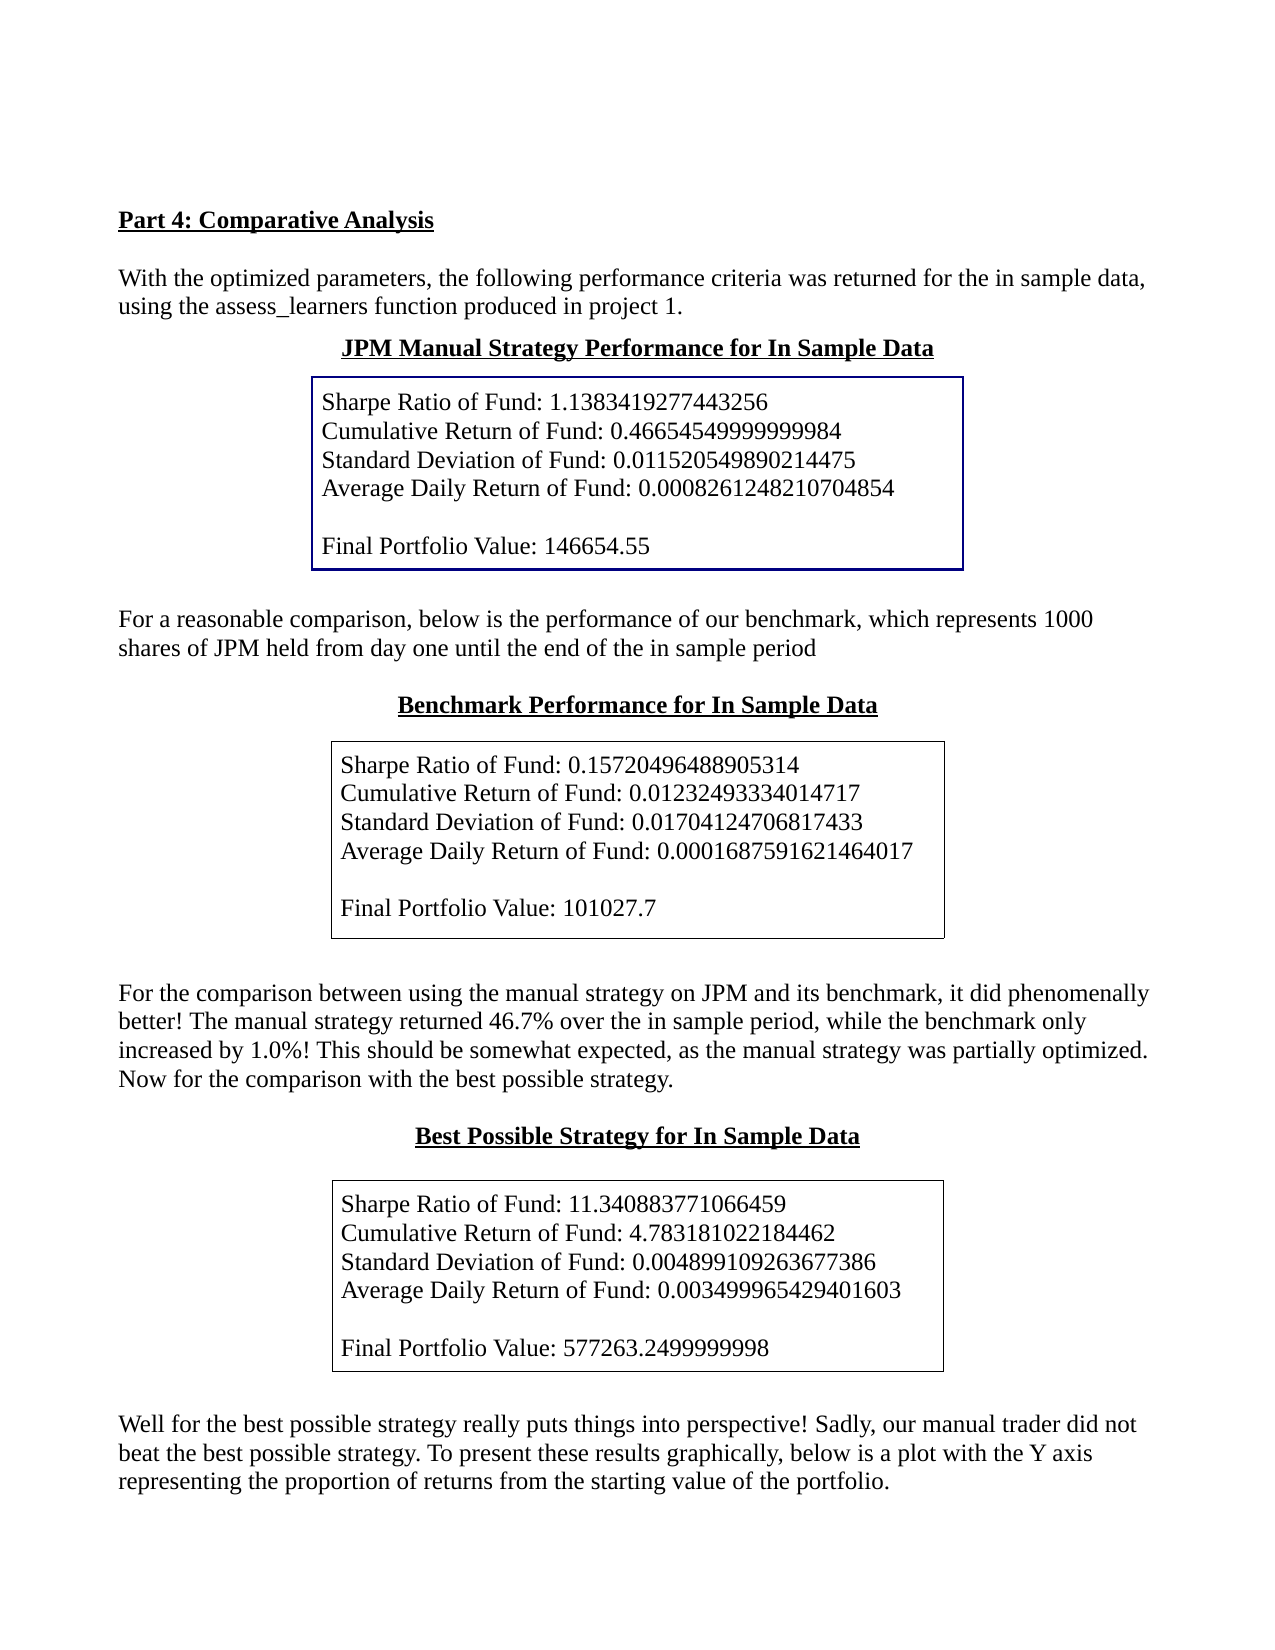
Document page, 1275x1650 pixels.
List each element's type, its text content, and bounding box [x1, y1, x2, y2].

text For a reasonable comparison, below is the performance of our benchmark, which represents 1000 shares of JPM held from day one until the end of the in sample period [118, 604, 1157, 661]
text Sharpe Ratio of Fund: 0.15720496488905314 [340, 750, 935, 778]
text JPM Manual Strategy Performance for In Sample Data [118, 333, 1157, 361]
text Average Daily Return of Fund: 0.0008261248210704854 [321, 473, 953, 502]
text Benchmark Performance for In Sample Data [118, 690, 1157, 719]
text Cumulative Return of Fund: 0.46654549999999984 [321, 416, 953, 445]
text Sharpe Ratio of Fund: 11.340883771066459 [341, 1189, 934, 1218]
text For the comparison between using the manual strategy on JPM and its benchmark, it did phenomenally better! The manual strategy returned 46.7% over the in sample period, while the benchmark only increased by 1.0%! This should be somewhat expected, as the manual strategy was partially optimized. Now for the comparison with the best possible strategy. [118, 978, 1157, 1093]
text Final Portfolio Value: 577263.2499999998 [341, 1333, 934, 1362]
text Standard Deviation of Fund: 0.01704124706817433 [340, 807, 935, 836]
text Standard Deviation of Fund: 0.011520549890214475 [321, 445, 953, 473]
text Standard Deviation of Fund: 0.004899109263677386 [341, 1247, 934, 1276]
text Final Portfolio Value: 146654.55 [321, 531, 953, 560]
text Part 4: Comparative Analysis [118, 205, 1157, 234]
text Cumulative Return of Fund: 0.01232493334014717 [340, 778, 935, 807]
text Average Daily Return of Fund: 0.0001687591621464017 [340, 836, 935, 865]
text Final Portfolio Value: 101027.7 [340, 893, 935, 922]
text Best Possible Strategy for In Sample Data [118, 1121, 1157, 1150]
text Cumulative Return of Fund: 4.783181022184462 [341, 1218, 934, 1247]
text Well for the best possible strategy really puts things into perspective! Sadly, our manual trader did not beat the best possible strategy. To present these results graphically, below is a plot with the Y axis representing the proportion of returns from the starting value of the portfolio. [118, 1409, 1157, 1495]
text Sharpe Ratio of Fund: 1.1383419277443256 [321, 387, 953, 416]
text With the optimized parameters, the following performance criteria was returned for the in sample data, using the assess_learners function produced in project 1. [118, 263, 1157, 320]
text Average Daily Return of Fund: 0.003499965429401603 [341, 1276, 934, 1304]
